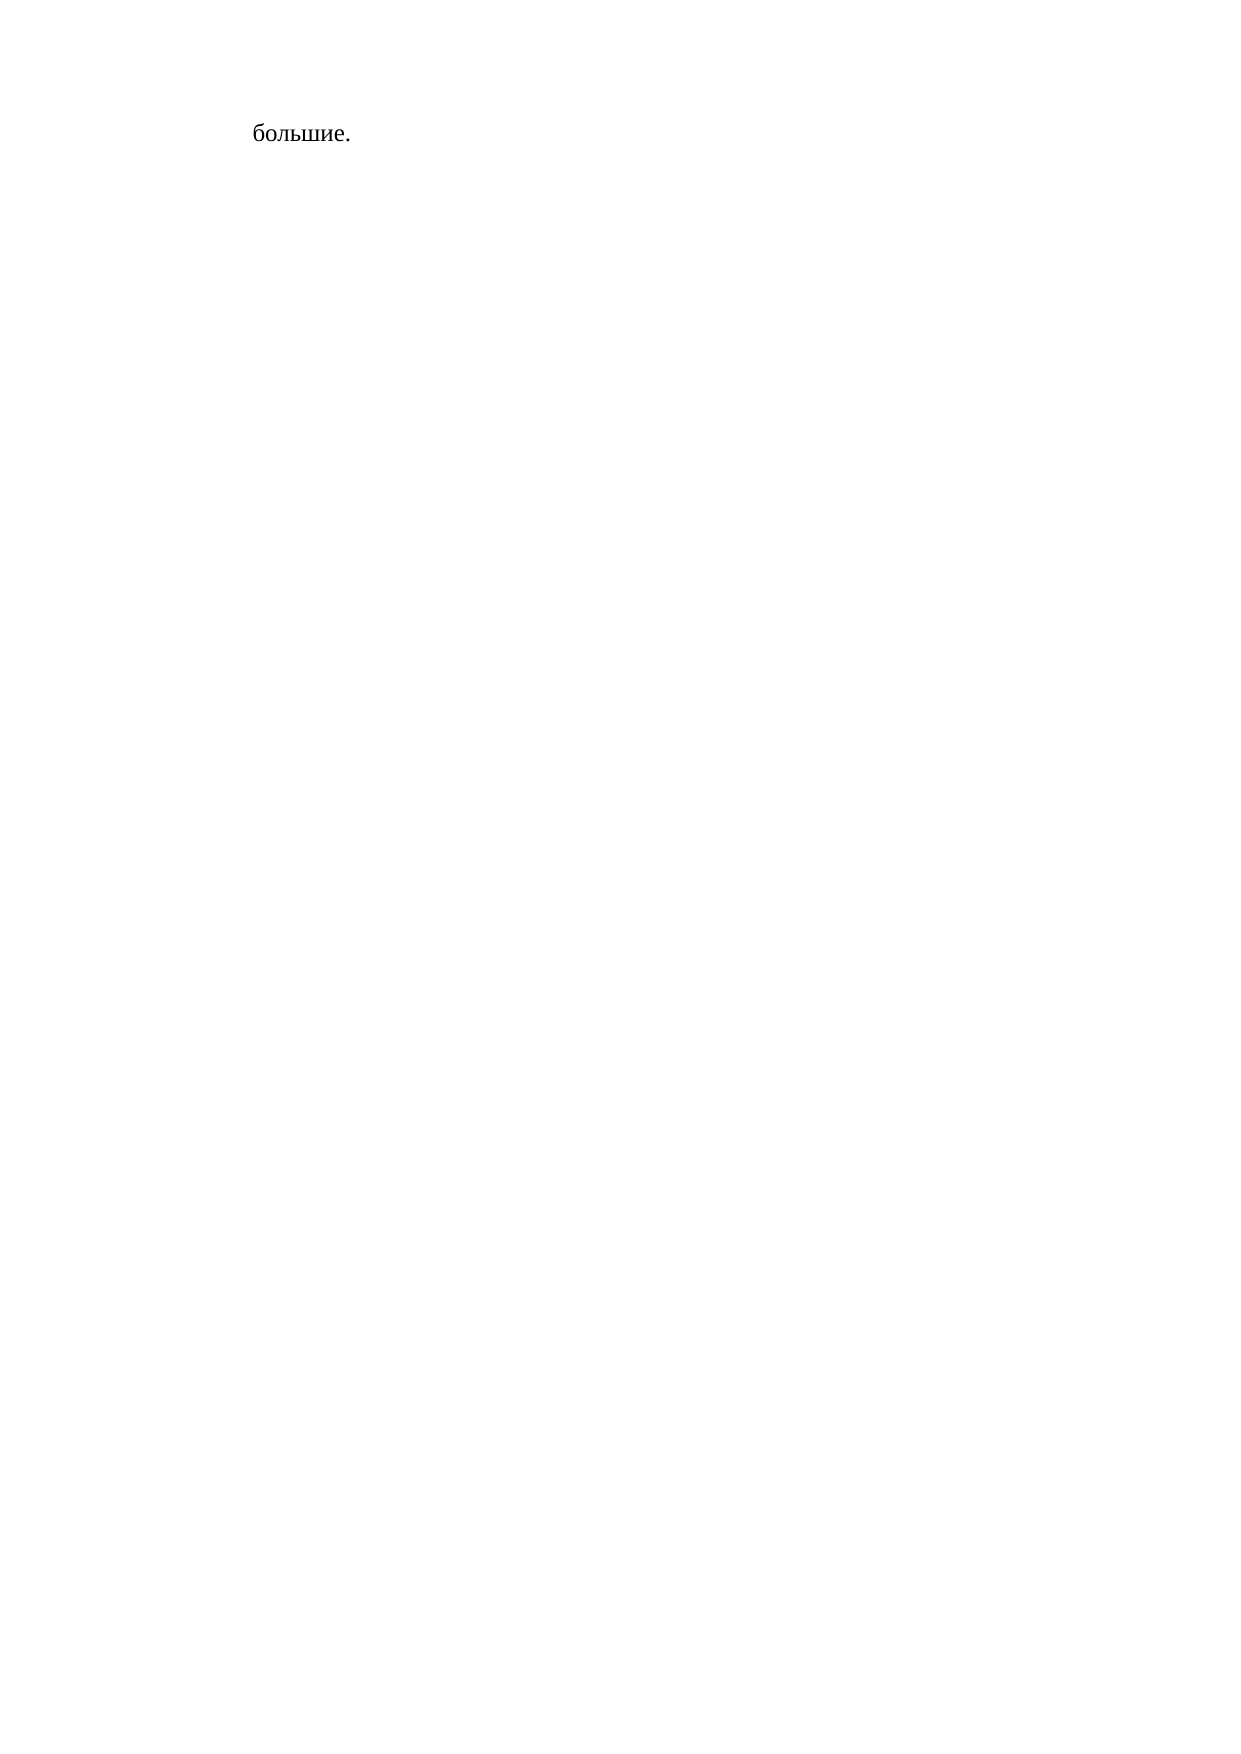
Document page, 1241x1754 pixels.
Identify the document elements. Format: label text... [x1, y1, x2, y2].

list большие. [215, 118, 1152, 147]
